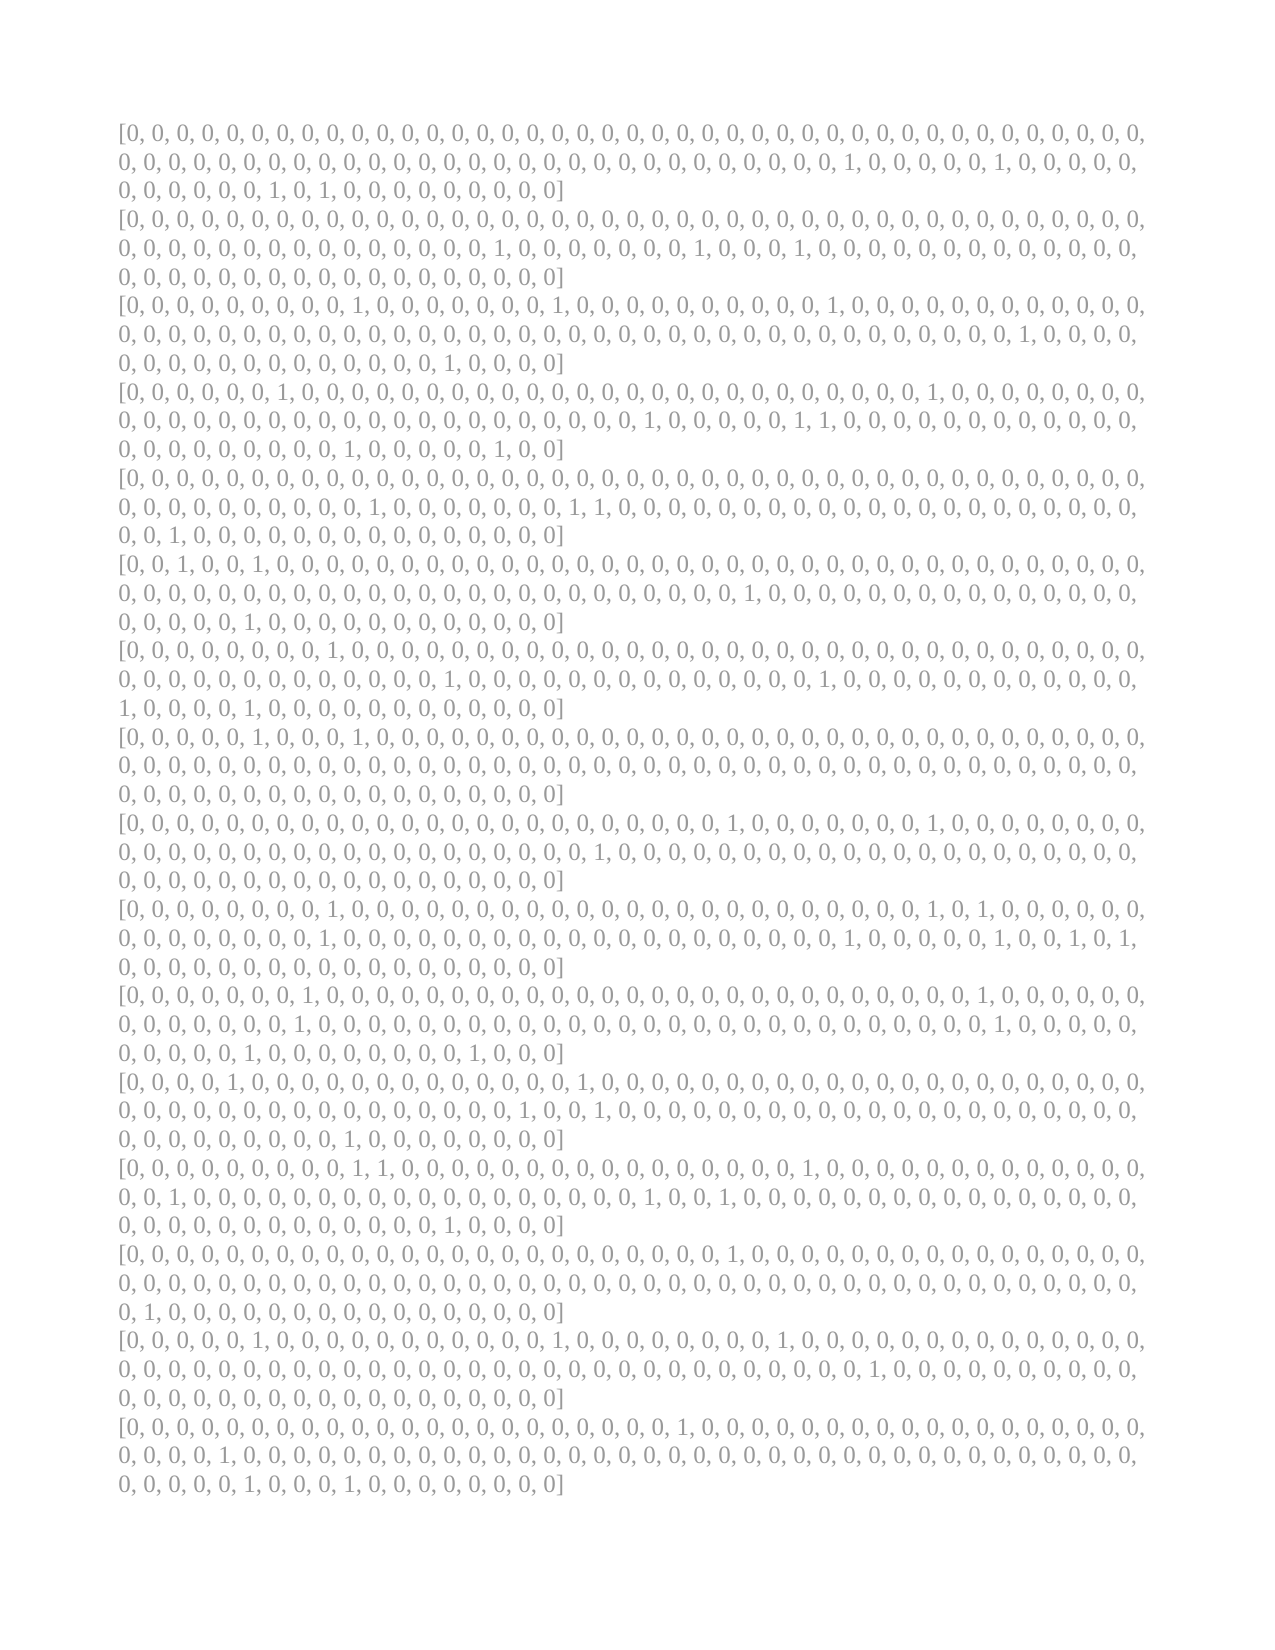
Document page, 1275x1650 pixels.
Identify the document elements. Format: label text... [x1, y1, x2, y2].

text [0, 0, 0, 0, 0, 0, 0, 0, 0, 0, 0, 0, 0, 0, 0, 0, 0, 0, 0, 0, 0, 0, 0, 0, 0, 0, 0, 0, 0, 0, 0, 0, 0, 0, 0, 0, 0, 0, 0, 0, 0, 0, 0, 0, 0, 0, 0, 0, 0, 0, 0, 0, 0, 0, 0, 0, 0, 0, 0, 0, 0, 0, 0, 0, 0, 0, 0, 0, 0, 0, 1, 0, 0, 0, 0, 0, 1, 0, 0, 0, 0, 0, 0, 0, 0, 0, 0, 0, 1, 0, 1, 0, 0, 0, 0, 0, 0, 0, 0, 0] [118, 118, 1157, 204]
text [0, 0, 0, 0, 0, 0, 0, 0, 0, 0, 0, 0, 0, 0, 0, 0, 0, 0, 0, 0, 0, 0, 0, 0, 0, 0, 0, 0, 0, 0, 0, 0, 0, 0, 0, 0, 0, 0, 0, 0, 0, 0, 0, 0, 0, 0, 0, 0, 0, 0, 0, 0, 0, 0, 0, 0, 1, 0, 0, 0, 0, 0, 0, 0, 1, 0, 0, 0, 1, 0, 0, 0, 0, 0, 0, 0, 0, 0, 0, 0, 0, 0, 0, 0, 0, 0, 0, 0, 0, 0, 0, 0, 0, 0, 0, 0, 0, 0, 0, 0] [118, 204, 1157, 291]
text [0, 0, 0, 0, 1, 0, 0, 0, 0, 0, 0, 0, 0, 0, 0, 0, 0, 0, 1, 0, 0, 0, 0, 0, 0, 0, 0, 0, 0, 0, 0, 0, 0, 0, 0, 0, 0, 0, 0, 0, 0, 0, 0, 0, 0, 0, 0, 0, 0, 0, 0, 0, 0, 0, 0, 0, 0, 1, 0, 0, 1, 0, 0, 0, 0, 0, 0, 0, 0, 0, 0, 0, 0, 0, 0, 0, 0, 0, 0, 0, 0, 0, 0, 0, 0, 0, 0, 0, 0, 0, 0, 1, 0, 0, 0, 0, 0, 0, 0, 0] [118, 1067, 1157, 1153]
text [0, 0, 1, 0, 0, 1, 0, 0, 0, 0, 0, 0, 0, 0, 0, 0, 0, 0, 0, 0, 0, 0, 0, 0, 0, 0, 0, 0, 0, 0, 0, 0, 0, 0, 0, 0, 0, 0, 0, 0, 0, 0, 0, 0, 0, 0, 0, 0, 0, 0, 0, 0, 0, 0, 0, 0, 0, 0, 0, 0, 0, 0, 0, 0, 0, 0, 1, 0, 0, 0, 0, 0, 0, 0, 0, 0, 0, 0, 0, 0, 0, 0, 0, 0, 0, 0, 0, 1, 0, 0, 0, 0, 0, 0, 0, 0, 0, 0, 0, 0] [118, 549, 1157, 636]
text [0, 0, 0, 0, 0, 0, 0, 0, 1, 0, 0, 0, 0, 0, 0, 0, 0, 0, 0, 0, 0, 0, 0, 0, 0, 0, 0, 0, 0, 0, 0, 0, 0, 0, 0, 0, 0, 0, 0, 0, 0, 0, 0, 0, 0, 0, 0, 0, 0, 0, 0, 0, 0, 0, 1, 0, 0, 0, 0, 0, 0, 0, 0, 0, 0, 0, 0, 0, 0, 1, 0, 0, 0, 0, 0, 0, 0, 0, 0, 0, 0, 0, 1, 0, 0, 0, 0, 1, 0, 0, 0, 0, 0, 0, 0, 0, 0, 0, 0, 0] [118, 636, 1157, 722]
text [0, 0, 0, 0, 0, 0, 1, 0, 0, 0, 0, 0, 0, 0, 0, 0, 0, 0, 0, 0, 0, 0, 0, 0, 0, 0, 0, 0, 0, 0, 0, 0, 1, 0, 0, 0, 0, 0, 0, 0, 0, 0, 0, 0, 0, 0, 0, 0, 0, 0, 0, 0, 0, 0, 0, 0, 0, 0, 0, 0, 0, 0, 1, 0, 0, 0, 0, 0, 1, 1, 0, 0, 0, 0, 0, 0, 0, 0, 0, 0, 0, 0, 0, 0, 0, 0, 0, 0, 0, 0, 0, 1, 0, 0, 0, 0, 0, 1, 0, 0] [118, 377, 1157, 463]
text [0, 0, 0, 0, 0, 0, 0, 0, 0, 0, 0, 0, 0, 0, 0, 0, 0, 0, 0, 0, 0, 0, 0, 0, 1, 0, 0, 0, 0, 0, 0, 0, 0, 0, 0, 0, 0, 0, 0, 0, 0, 0, 0, 0, 0, 0, 0, 0, 0, 0, 0, 0, 0, 0, 0, 0, 0, 0, 0, 0, 0, 0, 0, 0, 0, 0, 0, 0, 0, 0, 0, 0, 0, 0, 0, 0, 0, 0, 0, 0, 0, 0, 0, 1, 0, 0, 0, 0, 0, 0, 0, 0, 0, 0, 0, 0, 0, 0, 0, 0] [118, 1239, 1157, 1326]
text [0, 0, 0, 0, 0, 0, 0, 0, 0, 1, 0, 0, 0, 0, 0, 0, 0, 1, 0, 0, 0, 0, 0, 0, 0, 0, 0, 0, 1, 0, 0, 0, 0, 0, 0, 0, 0, 0, 0, 0, 0, 0, 0, 0, 0, 0, 0, 0, 0, 0, 0, 0, 0, 0, 0, 0, 0, 0, 0, 0, 0, 0, 0, 0, 0, 0, 0, 0, 0, 0, 0, 0, 0, 0, 0, 0, 0, 1, 0, 0, 0, 0, 0, 0, 0, 0, 0, 0, 0, 0, 0, 0, 0, 0, 0, 1, 0, 0, 0, 0] [118, 291, 1157, 377]
text [0, 0, 0, 0, 0, 0, 0, 0, 0, 1, 1, 0, 0, 0, 0, 0, 0, 0, 0, 0, 0, 0, 0, 0, 0, 0, 0, 1, 0, 0, 0, 0, 0, 0, 0, 0, 0, 0, 0, 0, 0, 0, 0, 1, 0, 0, 0, 0, 0, 0, 0, 0, 0, 0, 0, 0, 0, 0, 0, 0, 0, 0, 1, 0, 0, 1, 0, 0, 0, 0, 0, 0, 0, 0, 0, 0, 0, 0, 0, 0, 0, 0, 0, 0, 0, 0, 0, 0, 0, 0, 0, 0, 0, 0, 0, 1, 0, 0, 0, 0] [118, 1153, 1157, 1239]
text [0, 0, 0, 0, 0, 0, 0, 0, 1, 0, 0, 0, 0, 0, 0, 0, 0, 0, 0, 0, 0, 0, 0, 0, 0, 0, 0, 0, 0, 0, 0, 0, 1, 0, 1, 0, 0, 0, 0, 0, 0, 0, 0, 0, 0, 0, 0, 0, 0, 1, 0, 0, 0, 0, 0, 0, 0, 0, 0, 0, 0, 0, 0, 0, 0, 0, 0, 0, 0, 0, 1, 0, 0, 0, 0, 0, 1, 0, 0, 1, 0, 1, 0, 0, 0, 0, 0, 0, 0, 0, 0, 0, 0, 0, 0, 0, 0, 0, 0, 0] [118, 894, 1157, 981]
text [0, 0, 0, 0, 0, 0, 0, 1, 0, 0, 0, 0, 0, 0, 0, 0, 0, 0, 0, 0, 0, 0, 0, 0, 0, 0, 0, 0, 0, 0, 0, 0, 0, 0, 1, 0, 0, 0, 0, 0, 0, 0, 0, 0, 0, 0, 0, 0, 1, 0, 0, 0, 0, 0, 0, 0, 0, 0, 0, 0, 0, 0, 0, 0, 0, 0, 0, 0, 0, 0, 0, 0, 0, 0, 0, 0, 1, 0, 0, 0, 0, 0, 0, 0, 0, 0, 0, 1, 0, 0, 0, 0, 0, 0, 0, 0, 1, 0, 0, 0] [118, 981, 1157, 1067]
text [0, 0, 0, 0, 0, 1, 0, 0, 0, 0, 0, 0, 0, 0, 0, 0, 0, 1, 0, 0, 0, 0, 0, 0, 0, 0, 1, 0, 0, 0, 0, 0, 0, 0, 0, 0, 0, 0, 0, 0, 0, 0, 0, 0, 0, 0, 0, 0, 0, 0, 0, 0, 0, 0, 0, 0, 0, 0, 0, 0, 0, 0, 0, 0, 0, 0, 0, 0, 0, 0, 0, 1, 0, 0, 0, 0, 0, 0, 0, 0, 0, 0, 0, 0, 0, 0, 0, 0, 0, 0, 0, 0, 0, 0, 0, 0, 0, 0, 0, 0] [118, 1326, 1157, 1412]
text [0, 0, 0, 0, 0, 0, 0, 0, 0, 0, 0, 0, 0, 0, 0, 0, 0, 0, 0, 0, 0, 0, 0, 0, 1, 0, 0, 0, 0, 0, 0, 0, 1, 0, 0, 0, 0, 0, 0, 0, 0, 0, 0, 0, 0, 0, 0, 0, 0, 0, 0, 0, 0, 0, 0, 0, 0, 0, 0, 0, 1, 0, 0, 0, 0, 0, 0, 0, 0, 0, 0, 0, 0, 0, 0, 0, 0, 0, 0, 0, 0, 0, 0, 0, 0, 0, 0, 0, 0, 0, 0, 0, 0, 0, 0, 0, 0, 0, 0, 0] [118, 808, 1157, 894]
text [0, 0, 0, 0, 0, 1, 0, 0, 0, 1, 0, 0, 0, 0, 0, 0, 0, 0, 0, 0, 0, 0, 0, 0, 0, 0, 0, 0, 0, 0, 0, 0, 0, 0, 0, 0, 0, 0, 0, 0, 0, 0, 0, 0, 0, 0, 0, 0, 0, 0, 0, 0, 0, 0, 0, 0, 0, 0, 0, 0, 0, 0, 0, 0, 0, 0, 0, 0, 0, 0, 0, 0, 0, 0, 0, 0, 0, 0, 0, 0, 0, 0, 0, 0, 0, 0, 0, 0, 0, 0, 0, 0, 0, 0, 0, 0, 0, 0, 0, 0] [118, 722, 1157, 808]
text [0, 0, 0, 0, 0, 0, 0, 0, 0, 0, 0, 0, 0, 0, 0, 0, 0, 0, 0, 0, 0, 0, 0, 0, 0, 0, 0, 0, 0, 0, 0, 0, 0, 0, 0, 0, 0, 0, 0, 0, 0, 0, 0, 0, 0, 0, 0, 0, 0, 0, 0, 1, 0, 0, 0, 0, 0, 0, 0, 1, 1, 0, 0, 0, 0, 0, 0, 0, 0, 0, 0, 0, 0, 0, 0, 0, 0, 0, 0, 0, 0, 0, 0, 0, 1, 0, 0, 0, 0, 0, 0, 0, 0, 0, 0, 0, 0, 0, 0, 0] [118, 463, 1157, 549]
text [0, 0, 0, 0, 0, 0, 0, 0, 0, 0, 0, 0, 0, 0, 0, 0, 0, 0, 0, 0, 0, 0, 1, 0, 0, 0, 0, 0, 0, 0, 0, 0, 0, 0, 0, 0, 0, 0, 0, 0, 0, 0, 0, 0, 0, 1, 0, 0, 0, 0, 0, 0, 0, 0, 0, 0, 0, 0, 0, 0, 0, 0, 0, 0, 0, 0, 0, 0, 0, 0, 0, 0, 0, 0, 0, 0, 0, 0, 0, 0, 0, 0, 0, 0, 0, 0, 0, 1, 0, 0, 0, 1, 0, 0, 0, 0, 0, 0, 0, 0] [118, 1412, 1157, 1498]
